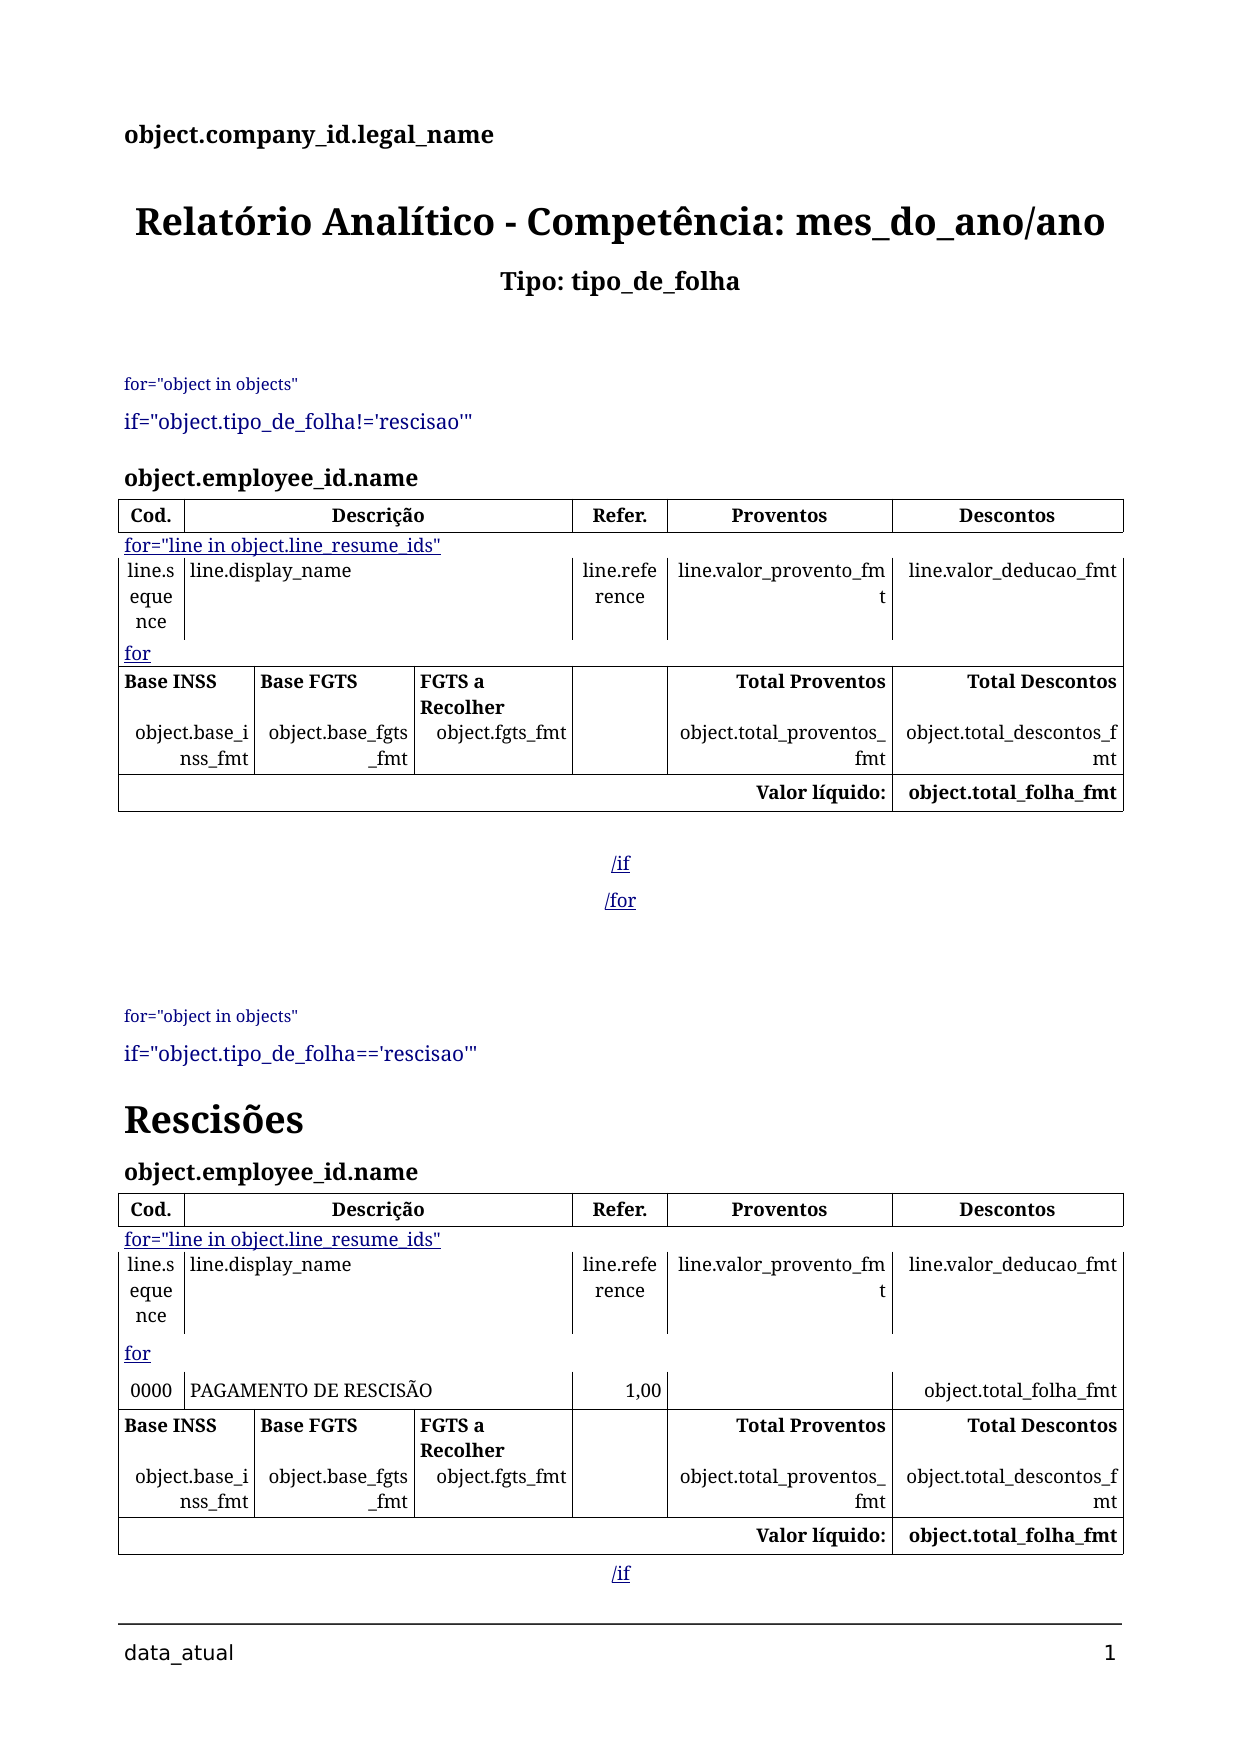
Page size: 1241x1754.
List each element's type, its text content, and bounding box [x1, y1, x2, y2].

table_cell Proventos [668, 1194, 892, 1226]
table_cell if="object.tipo_de_folha=='rescisao'" [118, 1033, 1123, 1087]
table_cell [118, 310, 1123, 367]
table_cell Proventos [668, 500, 892, 532]
table_cell Valor líquido: [119, 775, 892, 811]
table_cell object.base_fgts_fmt [255, 1463, 414, 1517]
table_cell Descontos [893, 1194, 1123, 1226]
table_cell object.fgts_fmt [415, 1463, 572, 1517]
table_cell line.sequence [119, 1252, 184, 1334]
table_cell line.reference [573, 1252, 667, 1334]
table_cell line.display_name [185, 558, 572, 640]
table_cell Total Descontos [893, 1410, 1123, 1463]
table_cell Total Proventos [668, 667, 892, 720]
table_cell object.total_proventos_fmt [668, 1463, 892, 1517]
table_cell [573, 1410, 667, 1463]
table_cell if="object.tipo_de_folha!='rescisao'" [118, 401, 1123, 456]
table_cell line.sequence [119, 558, 184, 640]
table_cell object.fgts_fmt [415, 720, 572, 774]
table_cell object.total_descontos_fmt [893, 1463, 1123, 1517]
table_cell [573, 1463, 667, 1517]
table_cell /if [118, 844, 1123, 881]
table_cell line.valor_deducao_fmt [893, 1252, 1123, 1334]
table_cell object.employee_id.name [118, 1150, 1123, 1193]
table_cell [573, 720, 667, 774]
table_cell object.base_fgts_fmt [255, 720, 414, 774]
table_cell object.total_folha_fmt [893, 1372, 1123, 1409]
table_header Relatório Analítico - Competência: mes_do_ano/ano [118, 190, 1123, 252]
table_cell line.reference [573, 558, 667, 640]
table_cell for [119, 1334, 1123, 1372]
table_cell FGTS a Recolher [415, 667, 572, 720]
table_cell object.total_folha_fmt [893, 1518, 1123, 1554]
table_cell Base FGTS [255, 667, 414, 720]
table_cell FGTS a Recolher [415, 1410, 572, 1463]
table_cell object.employee_id.name [118, 456, 1123, 498]
table_cell Cod. [119, 1194, 184, 1226]
table_cell line.valor_provento_fmt [668, 1252, 892, 1334]
table_cell Total Proventos [668, 1410, 892, 1463]
table_cell Cod. [119, 500, 184, 532]
table_cell line.display_name [185, 1252, 572, 1334]
table_cell object.total_descontos_fmt [893, 720, 1123, 774]
table_cell Refer. [573, 1194, 667, 1226]
table_cell Rescisões [118, 1088, 1123, 1150]
table_cell object.base_inss_fmt [119, 1463, 254, 1517]
table_cell line.valor_deducao_fmt [893, 558, 1123, 640]
table_cell Tipo: tipo_de_folha [118, 253, 1123, 310]
table_cell [668, 1372, 892, 1409]
table_cell Total Descontos [893, 667, 1123, 720]
table_cell Base FGTS [255, 1410, 414, 1463]
table_cell 1,00 [573, 1372, 667, 1409]
table_cell Descontos [893, 500, 1123, 532]
table_cell for="line in object.line_resume_ids" [118, 1227, 1123, 1252]
table_cell Descrição [185, 500, 572, 532]
table_cell Valor líquido: [119, 1518, 892, 1554]
table_cell Refer. [573, 500, 667, 532]
table_cell for="line in object.line_resume_ids" [118, 533, 1123, 558]
table_cell [118, 812, 1123, 844]
table_cell object.total_proventos_fmt [668, 720, 892, 774]
table_header for="object in objects" [118, 999, 1123, 1033]
table_cell Base INSS [119, 667, 254, 720]
table_cell [573, 667, 667, 720]
table_cell PAGAMENTO DE RESCISÃO [185, 1372, 572, 1409]
table_cell 0000 [119, 1372, 184, 1409]
table_cell for [119, 640, 1123, 666]
table_cell object.base_inss_fmt [119, 720, 254, 774]
table_cell Base INSS [119, 1410, 254, 1463]
table_cell object.total_folha_fmt [893, 775, 1123, 811]
table_cell for="object in objects" [118, 367, 1123, 401]
table_cell /if [118, 1555, 1123, 1591]
table_cell line.valor_provento_fmt [668, 558, 892, 640]
table_cell Descrição [185, 1194, 572, 1226]
table_cell /for [118, 881, 1123, 918]
